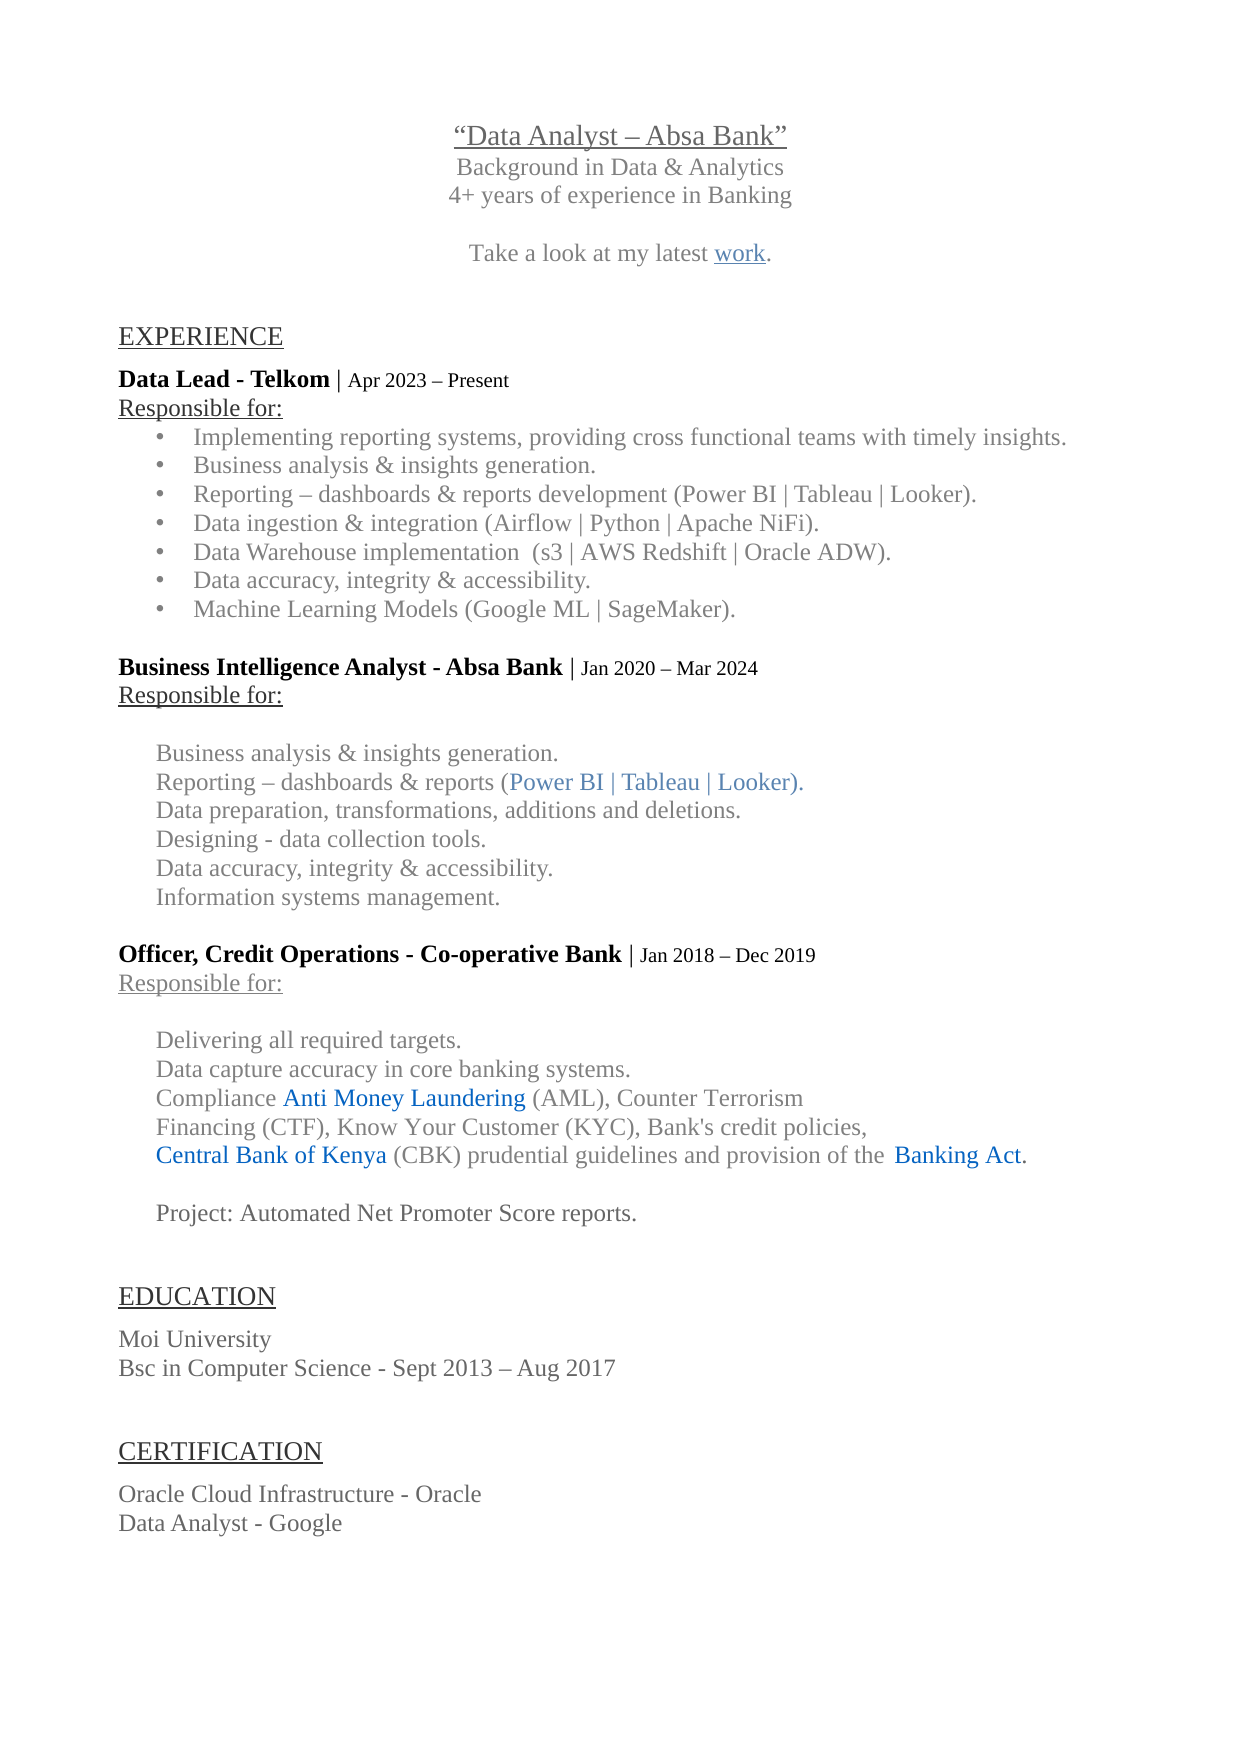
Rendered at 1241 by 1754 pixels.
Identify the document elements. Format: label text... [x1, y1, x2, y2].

text Officer, Credit Operations - Co-operative Bank | Jan 2018 – Dec 2019 [118, 939, 1122, 968]
text Information systems management. [156, 882, 1122, 910]
text Data Lead - Telkom | Apr 2023 – Present [118, 364, 1122, 393]
text Background in Data & Analytics [118, 152, 1122, 180]
text Designing - data collection tools. [156, 824, 1122, 853]
text Take a look at my latest work. [118, 238, 1122, 267]
text Compliance Anti Money Laundering (AML), Counter Terrorism [156, 1083, 1122, 1112]
list Data ingestion & integration (Airflow | Python | Apache NiFi). [156, 508, 1122, 537]
list Implementing reporting systems, providing cross functional teams with timely insights. [156, 422, 1122, 450]
list Data Warehouse implementation (s3 | AWS Redshift | Oracle ADW). [156, 537, 1122, 565]
text Bsc in Computer Science - Sept 2013 – Aug 2017 [118, 1353, 1122, 1381]
list Machine Learning Models (Google ML | SageMaker). [156, 594, 1122, 623]
text Moi University [118, 1324, 1122, 1353]
subtitle EDUCATION [118, 1280, 1122, 1311]
text Data Analyst - Google [118, 1508, 1122, 1536]
subtitle CERTIFICATION [118, 1435, 1122, 1466]
text Delivering all required targets. [156, 1025, 1122, 1054]
text Business Intelligence Analyst - Absa Bank | Jan 2020 – Mar 2024 [118, 652, 1122, 680]
text Data accuracy, integrity & accessibility. [156, 853, 1122, 882]
text Central Bank of Kenya (CBK) prudential guidelines and provision of the Banking Act. [156, 1140, 1122, 1169]
text Project: Automated Net Promoter Score reports. [156, 1198, 1122, 1227]
text “Data Analyst – Absa Bank” [118, 118, 1122, 152]
text Business analysis & insights generation. [156, 738, 1122, 767]
text Financing (CTF), Know Your Customer (KYC), Bank's credit policies, [156, 1112, 1122, 1140]
text Responsible for: [118, 968, 1122, 997]
list Business analysis & insights generation. [156, 450, 1122, 479]
subtitle EXPERIENCE [118, 320, 1122, 352]
text Responsible for: [118, 680, 1122, 709]
text Reporting – dashboards & reports (Power BI | Tableau | Looker). [156, 767, 1122, 795]
text Oracle Cloud Infrastructure - Oracle [118, 1479, 1122, 1508]
text Data preparation, transformations, additions and deletions. [156, 795, 1122, 824]
text Data capture accuracy in core banking systems. [156, 1054, 1122, 1083]
list Reporting – dashboards & reports development (Power BI | Tableau | Looker). [156, 479, 1122, 508]
text Responsible for: [118, 393, 1122, 422]
list Data accuracy, integrity & accessibility. [156, 565, 1122, 594]
text 4+ years of experience in Banking [118, 180, 1122, 209]
